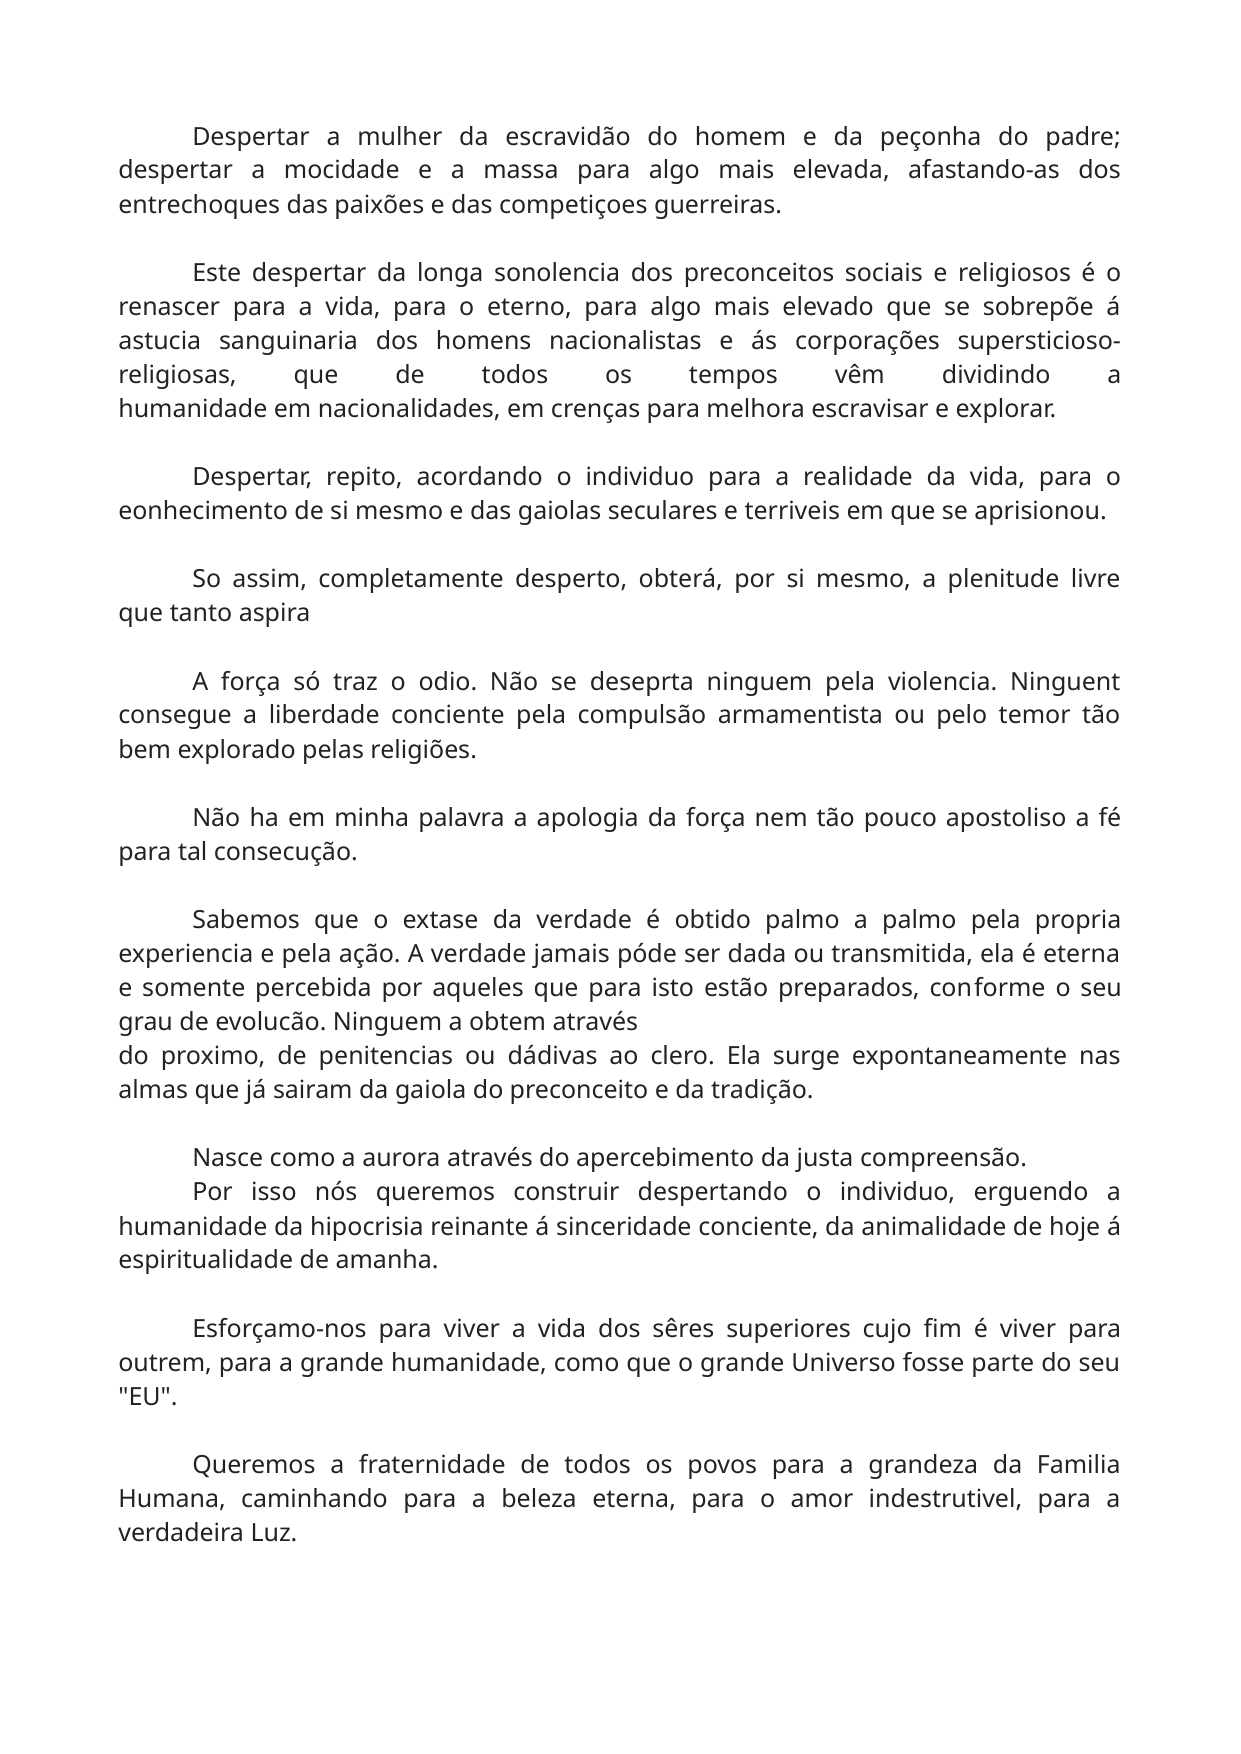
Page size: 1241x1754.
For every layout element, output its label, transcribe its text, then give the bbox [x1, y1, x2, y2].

text Por isso nós queremos construir despertando o individuo, erguendo a humanidade da hipocrisia reinante á sinceridade conciente, da animalidade de hoje á espiritualidade de amanha. [118, 1174, 1122, 1276]
text Despertar a mulher da escravidão do homem e da peçonha do padre; despertar a mocidade e a massa para algo mais elevada, afastando-as dos entrechoques das paixões e das competiçoes guerreiras. [118, 118, 1122, 220]
text Sabemos que o extase da verdade é obtido palmo a palmo pela propria experiencia e pela ação. A verdade jamais póde ser dada ou transmitida, ela é eterna e somente percebida por aqueles que para isto estão preparados, conforme o seu grau de evolucão. Ninguem a obtem através [118, 867, 1122, 1038]
text do proximo, de penitencias ou dádivas ao clero. Ela surge expontaneamente nas almas que já sairam da gaiola do preconceito e da tradição. [118, 1038, 1122, 1106]
text So assim, completamente desperto, obterá, por si mesmo, a plenitude livre que tanto aspira [118, 527, 1122, 629]
text A força só traz o odio. Não se deseprta ninguem pela violencia. Ninguent consegue a liberdade conciente pela compulsão armamentista ou pelo temor tão bem explorado pelas religiões. [118, 629, 1122, 765]
text Esforçamo-nos para viver a vida dos sêres superiores cujo fim é viver para outrem, para a grande humanidade, como que o grande Universo fosse parte do seu "EU". [118, 1310, 1122, 1412]
text Este despertar da longa sonolencia dos preconceitos sociais e religiosos é o renascer para a vida, para o eterno, para algo mais elevado que se sobrepõe á astucia sanguinaria dos homens nacionalistas e ás corporações supersticioso-religiosas, que de todos os tempos vêm dividindo a humanidade em nacionalidades, em crenças para melhora escravisar e explorar. [118, 220, 1122, 425]
text Nasce como a aurora através do apercebimento da justa compreensão. [118, 1140, 1122, 1174]
text Queremos a fraternidade de todos os povos para a grandeza da Familia Humana, caminhando para a beleza eterna, para o amor indestrutivel, para a verdadeira Luz. [118, 1447, 1122, 1549]
text Despertar, repito, acordando o individuo para a realidade da vida, para o eonhecimento de si mesmo e das gaiolas seculares e terriveis em que se aprisionou. [118, 425, 1122, 527]
text Não ha em minha palavra a apologia da força nem tão pouco apostoliso a fé para tal consecução. [118, 765, 1122, 867]
